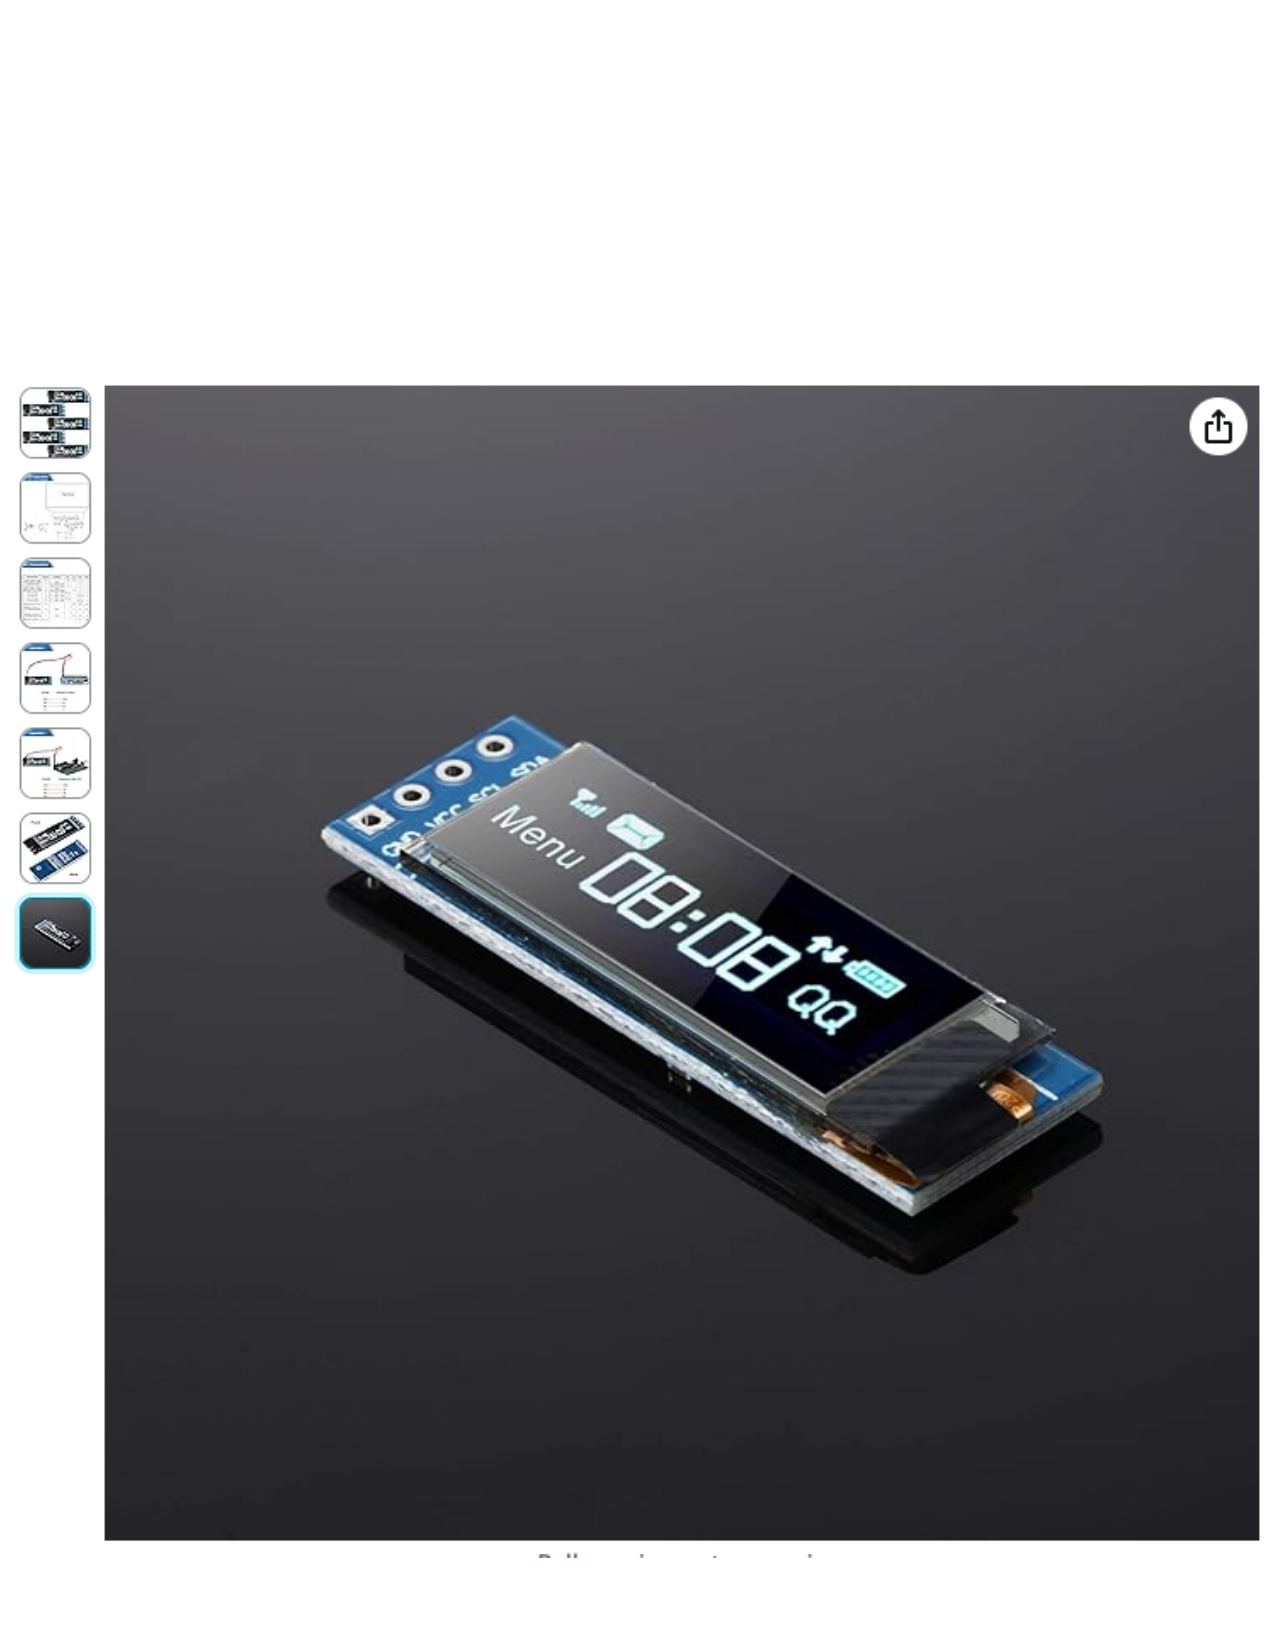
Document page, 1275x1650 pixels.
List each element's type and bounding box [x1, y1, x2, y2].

picture [3, 374, 1275, 1558]
